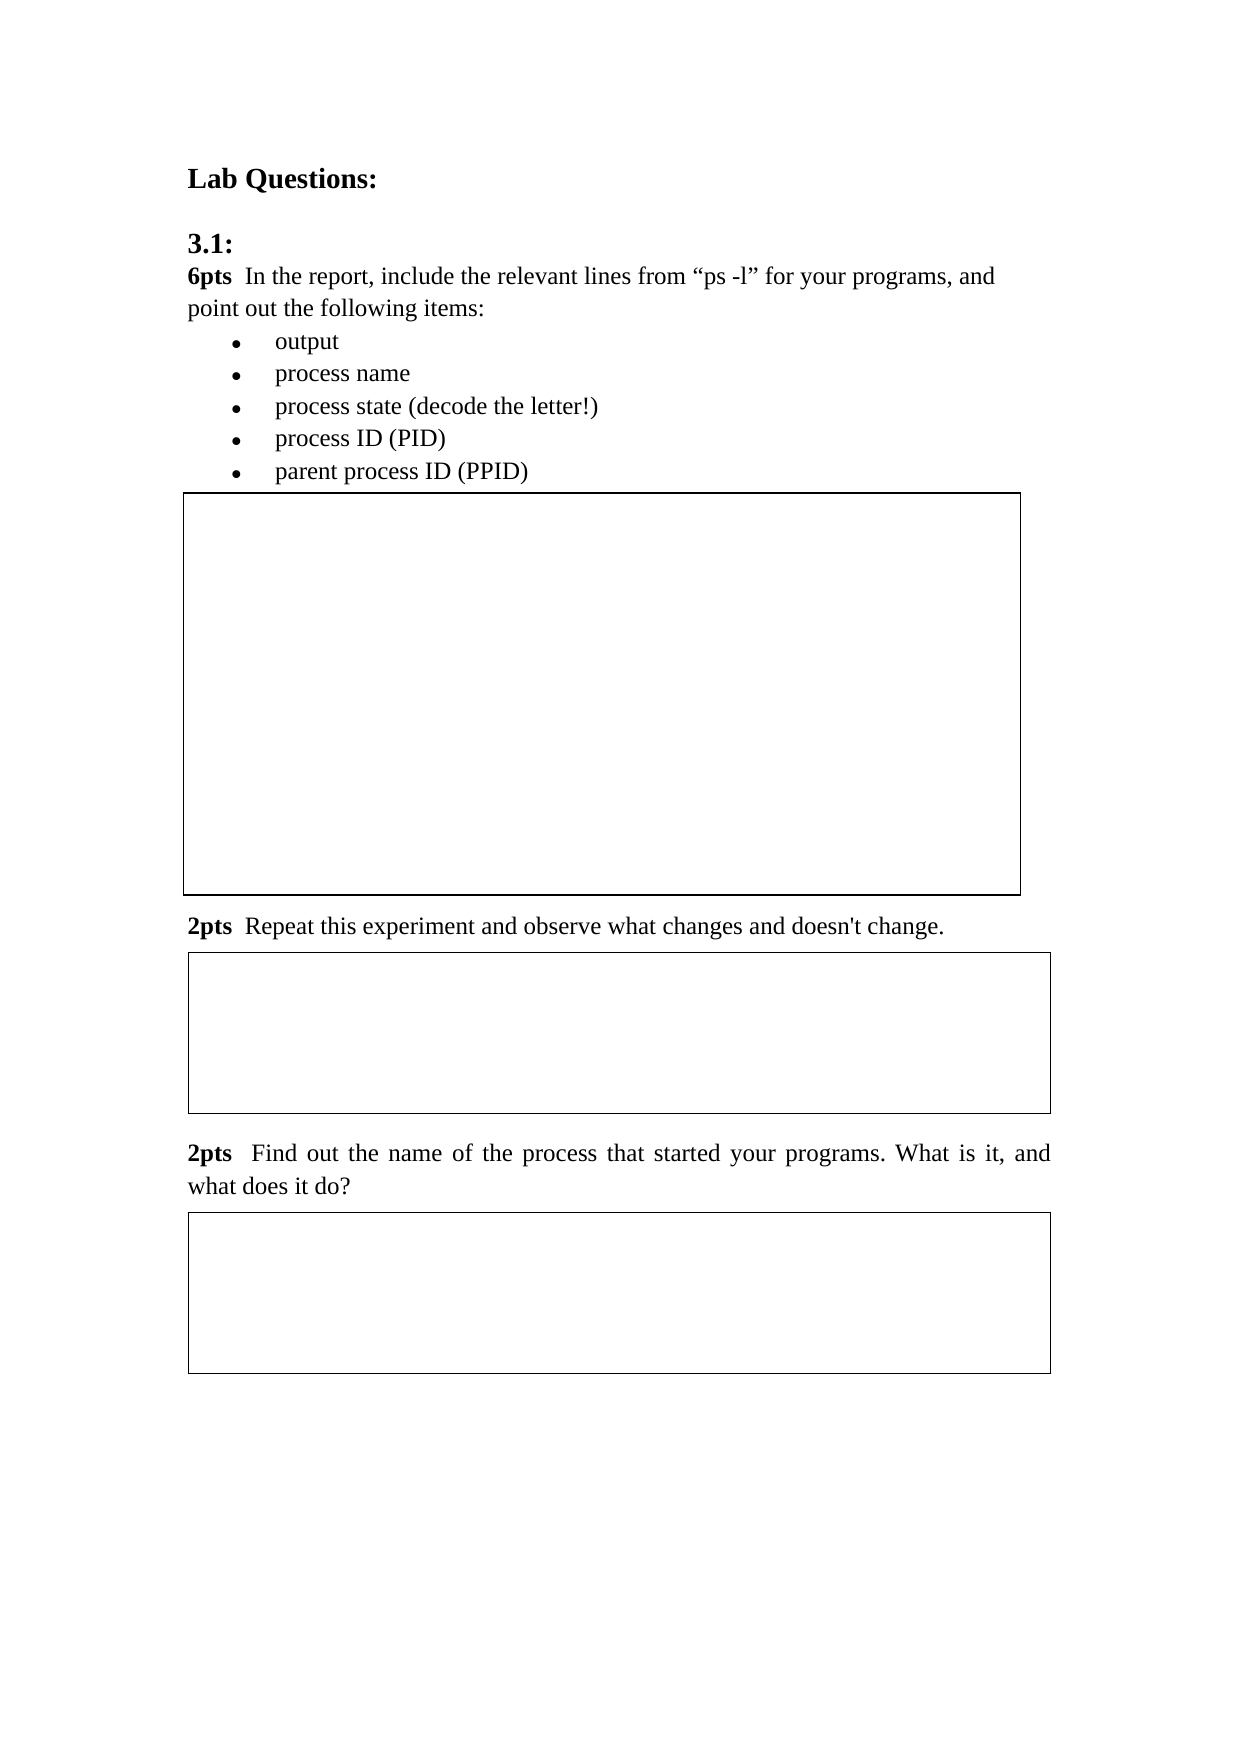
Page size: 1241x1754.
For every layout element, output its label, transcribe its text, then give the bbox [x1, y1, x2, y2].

list output [231, 324, 1053, 357]
text 2pts Repeat this experiment and observe what changes and doesn't change. [187, 487, 1053, 942]
text 3.1: [187, 227, 1053, 259]
list process ID (PID) [231, 422, 1053, 454]
text 2pts Find out the name of the process that started your programs. What is it, and what does it do? [187, 942, 1053, 1202]
list parent process ID (PPID) [231, 454, 1053, 487]
list process name [231, 357, 1053, 389]
text Lab Questions: [187, 162, 1053, 194]
list process state (decode the letter!) [231, 389, 1053, 422]
text 6pts In the report, include the relevant lines from “ps -l” for your programs, and point out the following items: [187, 259, 1053, 324]
